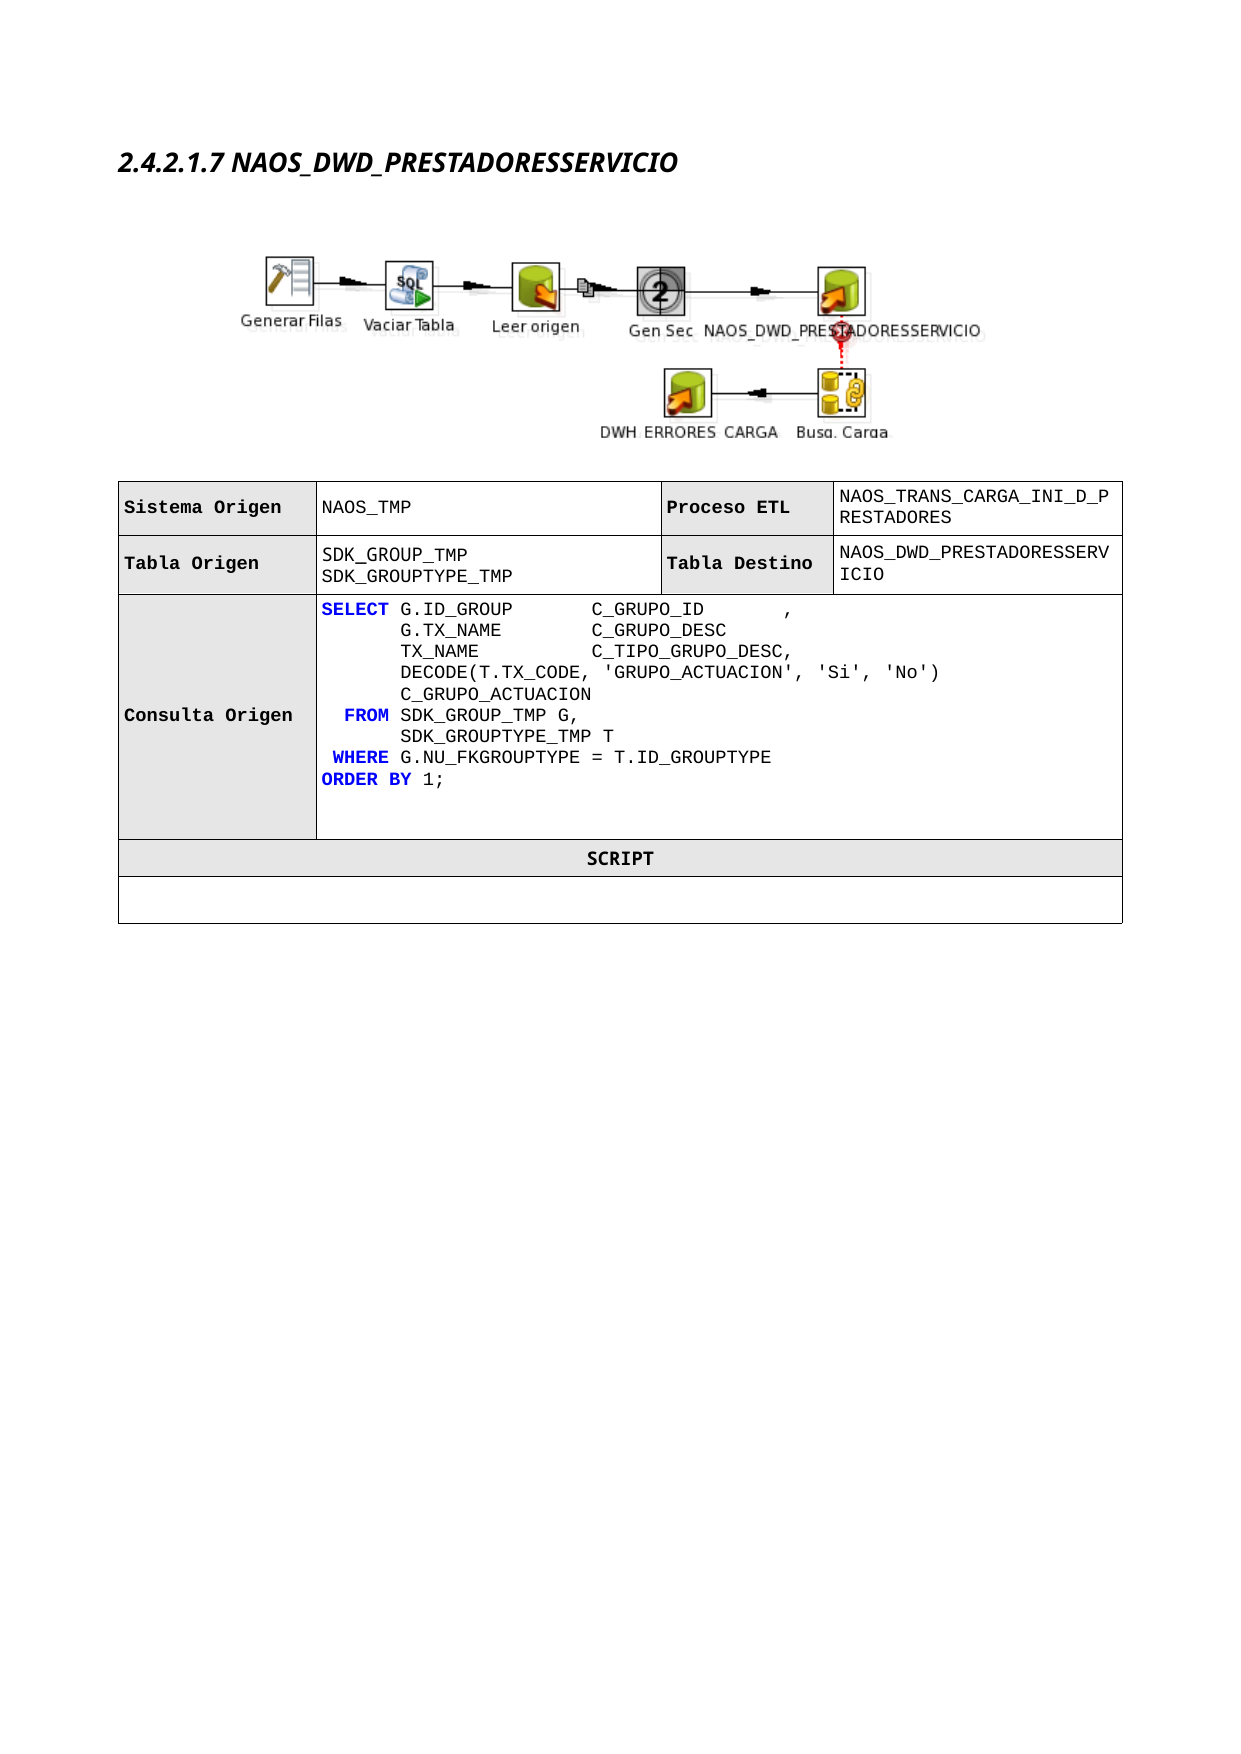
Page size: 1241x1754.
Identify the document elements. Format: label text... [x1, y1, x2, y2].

table_cell SDK_GROUP_TMP SDK_GROUPTYPE_TMP [317, 536, 661, 593]
table_cell NAOS_DWD_PRESTADORESSERVICIO [834, 536, 1122, 593]
table_header Proceso ETL [662, 482, 833, 535]
table_header NAOS_TMP [317, 482, 661, 535]
table_cell Tabla Destino [662, 536, 833, 593]
subtitle NAOS_DWD_PRESTADORESSERVICIO [118, 143, 1122, 180]
table_cell Tabla Origen [119, 536, 316, 593]
table_cell Consulta Origen [119, 595, 316, 839]
table_header SCRIPT [119, 840, 1122, 876]
table_header Sistema Origen [119, 482, 316, 535]
table_header NAOS_TRANS_CARGA_INI_D_PRESTADORES [834, 482, 1122, 535]
table_cell [119, 877, 1122, 923]
table_cell SELECT G.ID_GROUP C_GRUPO_ID , G.TX_NAME C_GRUPO_DESC TX_NAME C_TIPO_GRUPO_DESC, DECODE(T.TX_CODE, 'GRUPO_ACTUACION', 'Si', 'No') C_GRUPO_ACTUACION FROM SDK_GROUP_TMP G, SDK_GROUPTYPE_TMP T WHERE G.NU_FKGROUPTYPE = T.ID_GROUPTYPE ORDER BY 1; [317, 595, 1122, 839]
